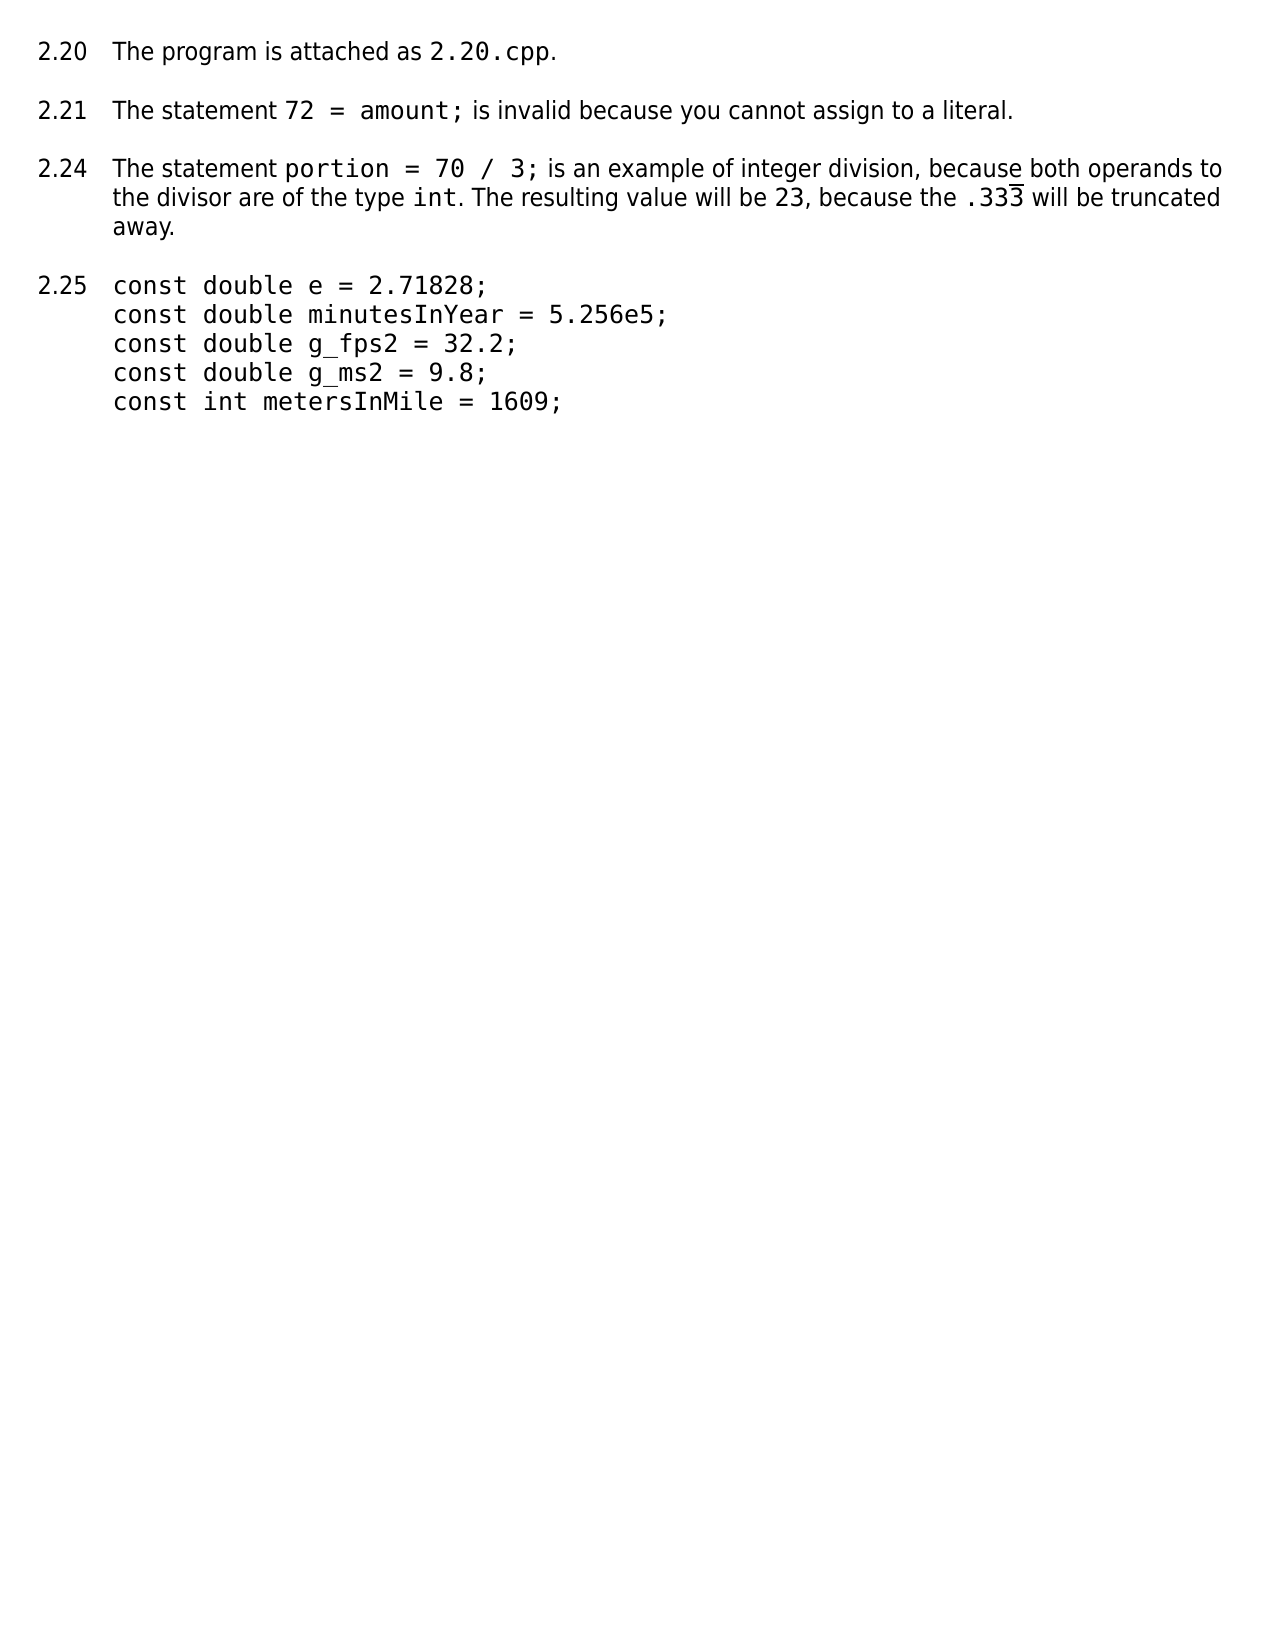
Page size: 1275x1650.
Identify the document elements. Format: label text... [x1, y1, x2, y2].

text 2.21 The statement 72 = amount; is invalid because you cannot assign to a literal. [37, 96, 1237, 125]
text 2.24 The statement portion = 70 / 3; is an example of integer division, because both operands to the divisor are of the type int. The resulting value will be 23, because the .333 will be truncated away. [37, 154, 1237, 242]
text 2.20 The program is attached as 2.20.cpp. [37, 37, 1237, 67]
text 2.25 const double e = 2.71828; const double minutesInYear = 5.256e5; const double g_fps2 = 32.2; const double g_ms2 = 9.8; const int metersInMile = 1609; [37, 271, 1237, 417]
